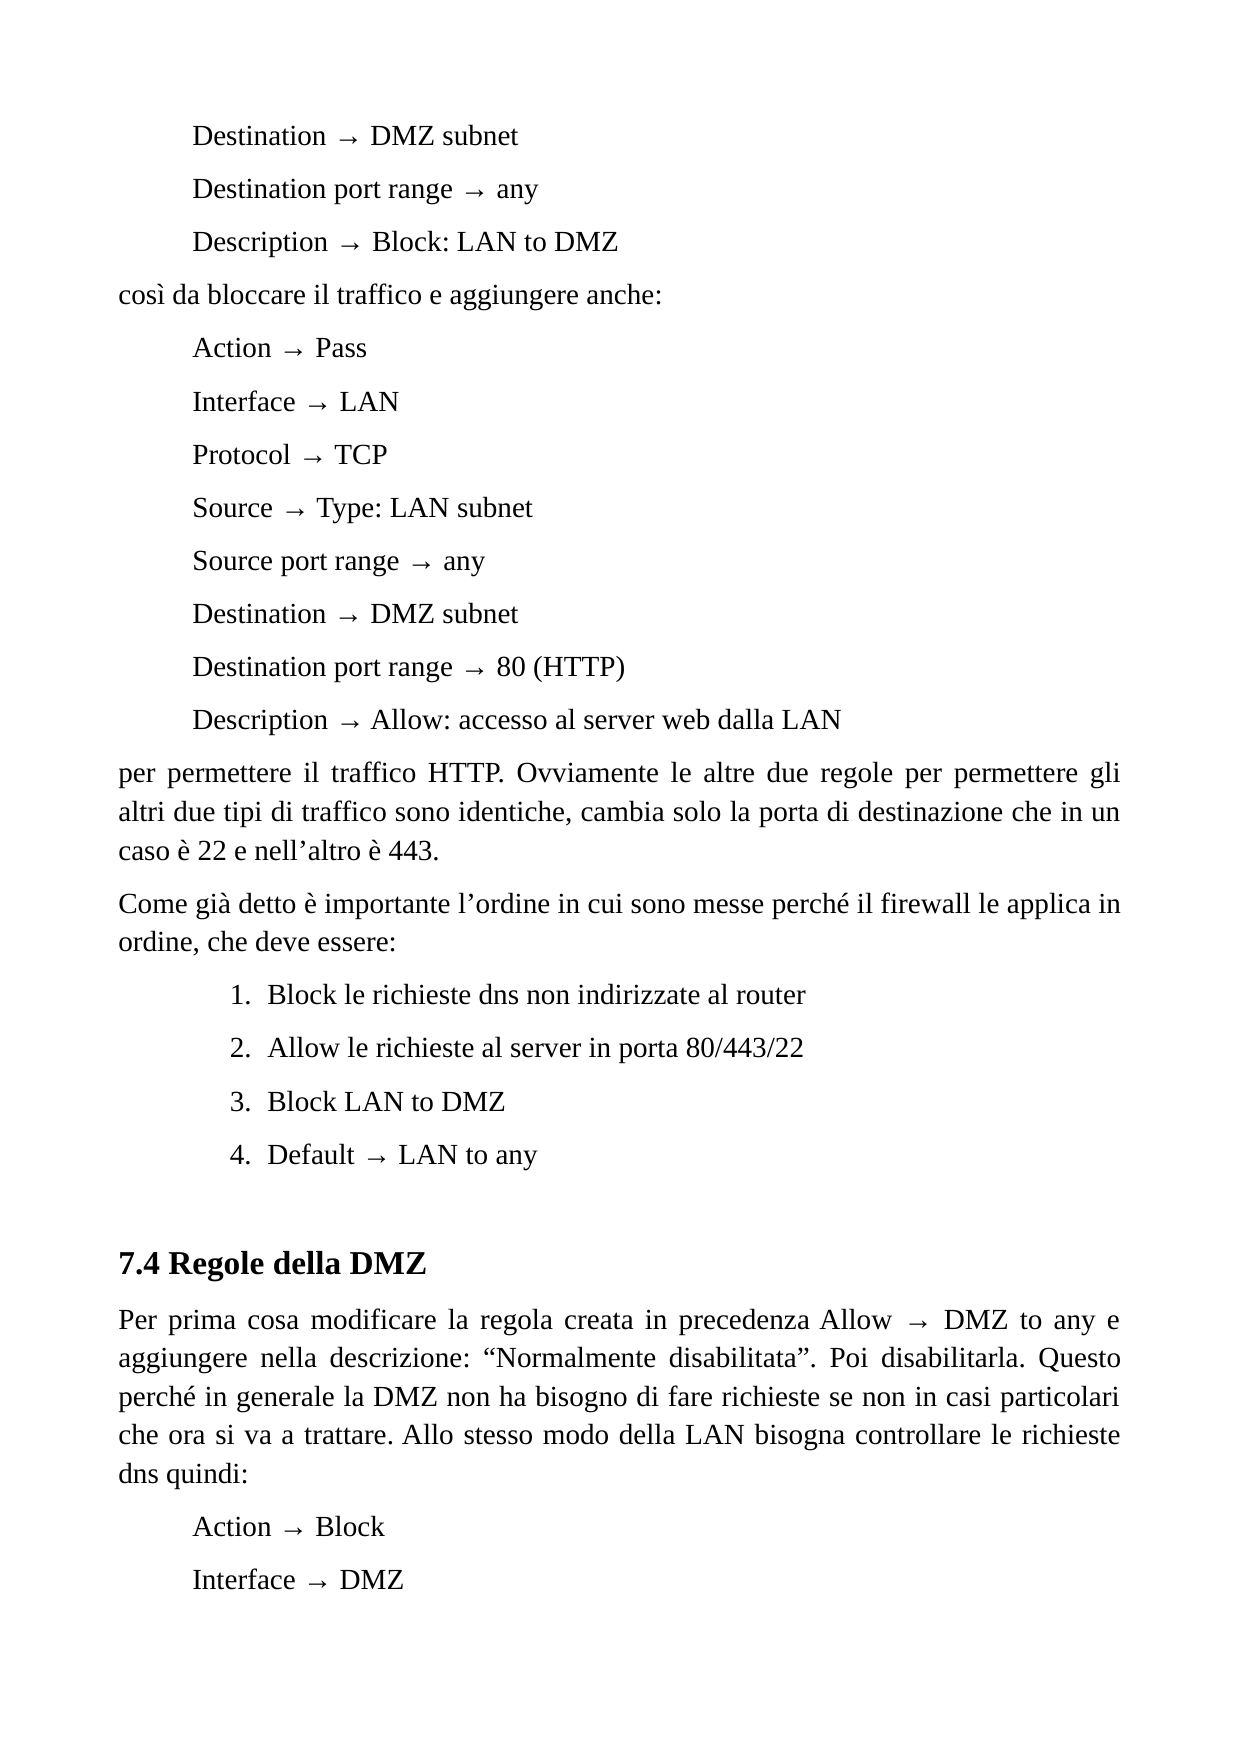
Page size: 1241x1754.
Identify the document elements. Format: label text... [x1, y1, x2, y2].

text così da bloccare il traffico e aggiungere anche: [118, 277, 1122, 311]
text per permettere il traffico HTTP. Ovviamente le altre due regole per permettere gli altri due tipi di traffico sono identiche, cambia solo la porta di destinazione che in un caso è 22 e nell’altro è 443. [118, 756, 1122, 866]
list Allow le richieste al server in porta 80/443/22 [229, 1031, 1122, 1064]
text Description → Block: LAN to DMZ [118, 224, 1122, 258]
text Per prima cosa modificare la regola creata in precedenza Allow → DMZ to any e aggiungere nella descrizione: “Normalmente disabilitata”. Poi disabilitarla. Questo perché in generale la DMZ non ha bisogno di fare richieste se non in casi particolari che ora si va a trattare. Allo stesso modo della LAN bisogna controllare le richieste dns quindi: [118, 1302, 1122, 1489]
list Block le richieste dns non indirizzate al router [229, 977, 1122, 1011]
list Default → LAN to any [229, 1137, 1122, 1170]
text Protocol → TCP [118, 437, 1122, 470]
text Interface → LAN [118, 384, 1122, 417]
text Action → Block [118, 1509, 1122, 1543]
text Destination port range → 80 (HTTP) [118, 649, 1122, 683]
text Come già detto è importante l’ordine in cui sono messe perché il firewall le applica in ordine, che deve essere: [118, 886, 1122, 958]
text 7.4 Regole della DMZ [118, 1243, 1122, 1281]
list Block LAN to DMZ [229, 1084, 1122, 1117]
text Action → Pass [118, 331, 1122, 364]
text Source port range → any [118, 543, 1122, 577]
text Interface → DMZ [118, 1562, 1122, 1596]
text Source → Type: LAN subnet [118, 490, 1122, 523]
text Description → Allow: accesso al server web dalla LAN [118, 702, 1122, 736]
text Destination → DMZ subnet [118, 596, 1122, 630]
text Destination → DMZ subnet [118, 118, 1122, 152]
text Destination port range → any [118, 171, 1122, 205]
